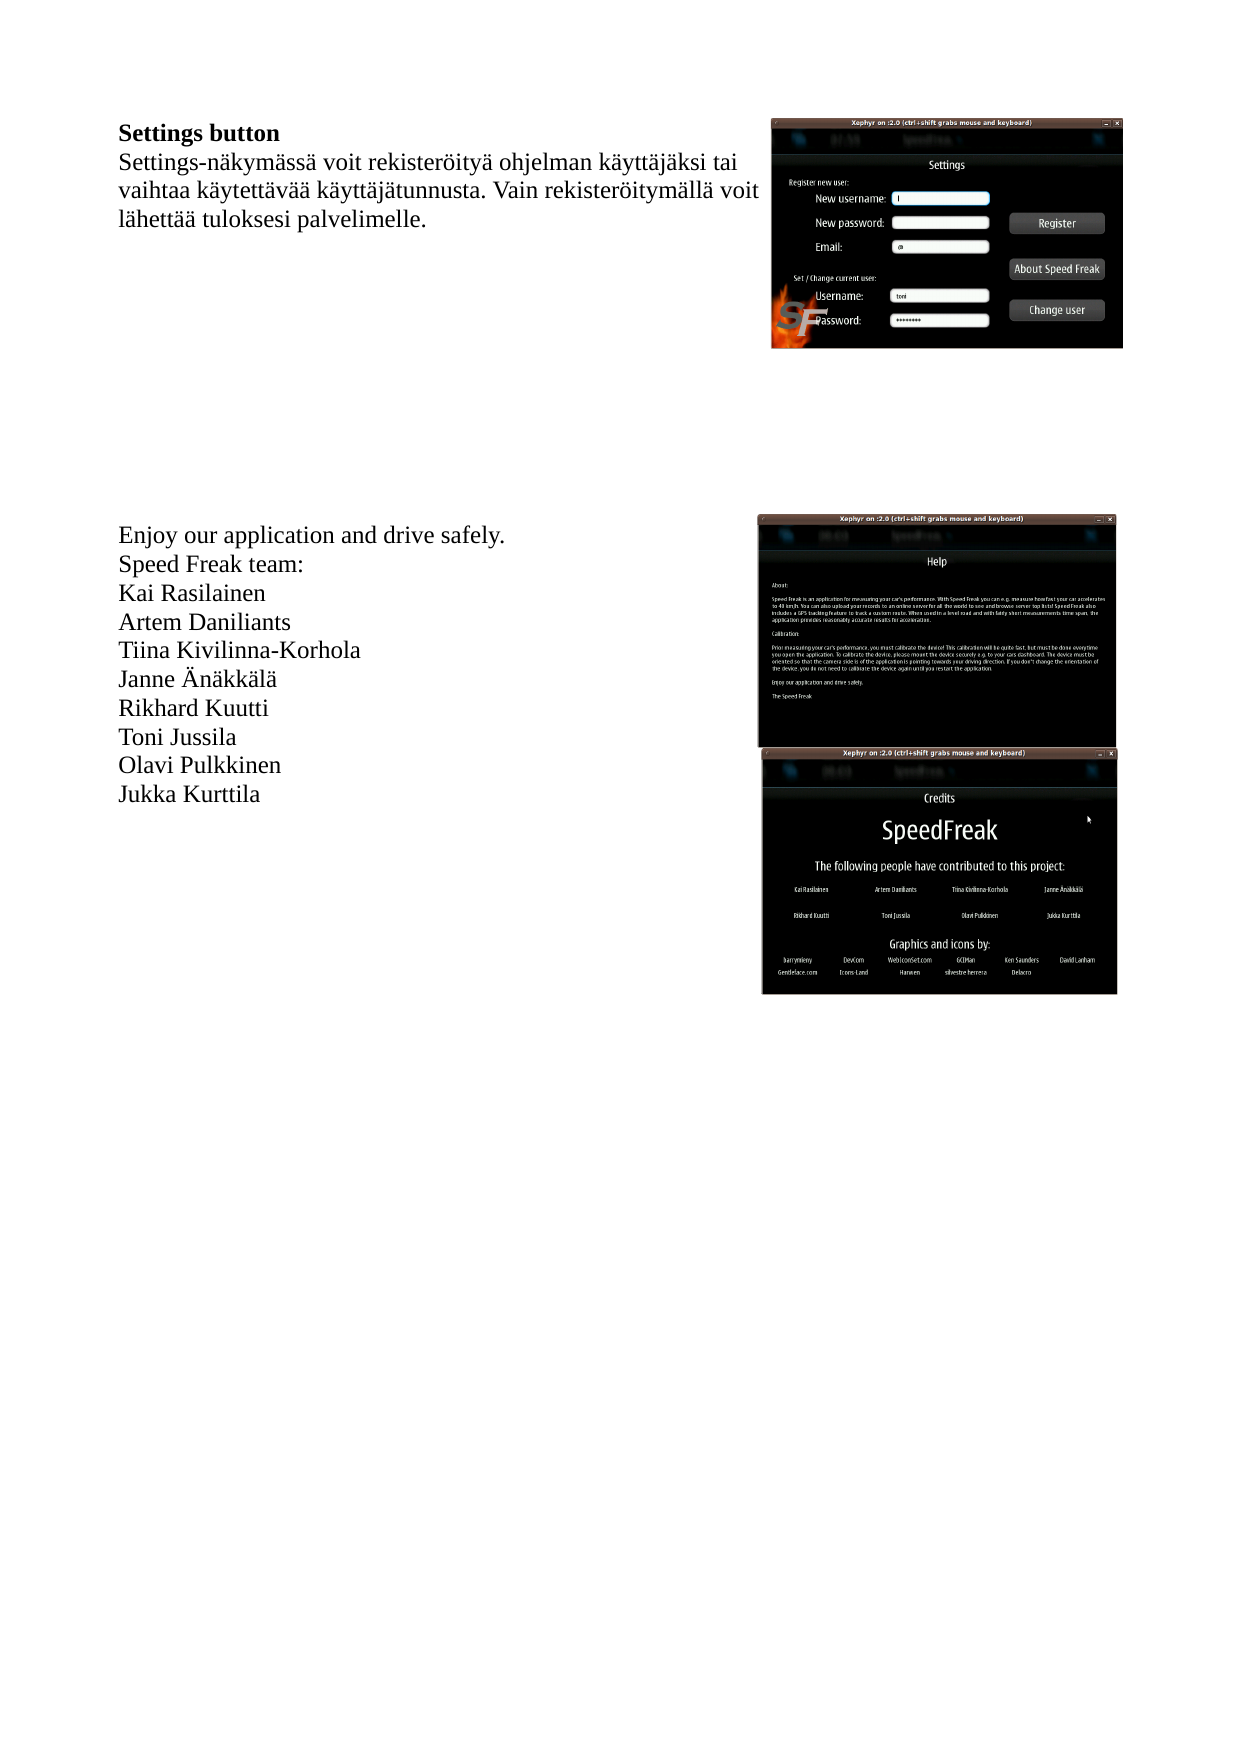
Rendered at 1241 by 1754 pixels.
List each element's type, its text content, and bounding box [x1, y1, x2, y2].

text Jukka Kurttila [118, 779, 761, 808]
picture [770, 118, 1123, 349]
text Speed Freak team: [118, 549, 757, 578]
text Tiina Kivilinna-Korhola [118, 636, 757, 664]
text Enjoy our application and drive safely. [118, 521, 757, 549]
text Artem Daniliants [118, 607, 757, 636]
text Toni Jussila [118, 722, 761, 751]
text Janne Änäkkälä [118, 664, 757, 693]
text Olavi Pulkkinen [118, 751, 761, 779]
picture [757, 514, 1118, 995]
text Settings button [118, 118, 770, 147]
text Rikhard Kuutti [118, 693, 757, 722]
text Settings-näkymässä voit rekisteröityä ohjelman käyttäjäksi tai vaihtaa käytettävää käyttäjätunnusta. Vain rekisteröitymällä voit lähettää tuloksesi palvelimelle. [118, 147, 770, 233]
text Kai Rasilainen [118, 578, 757, 607]
